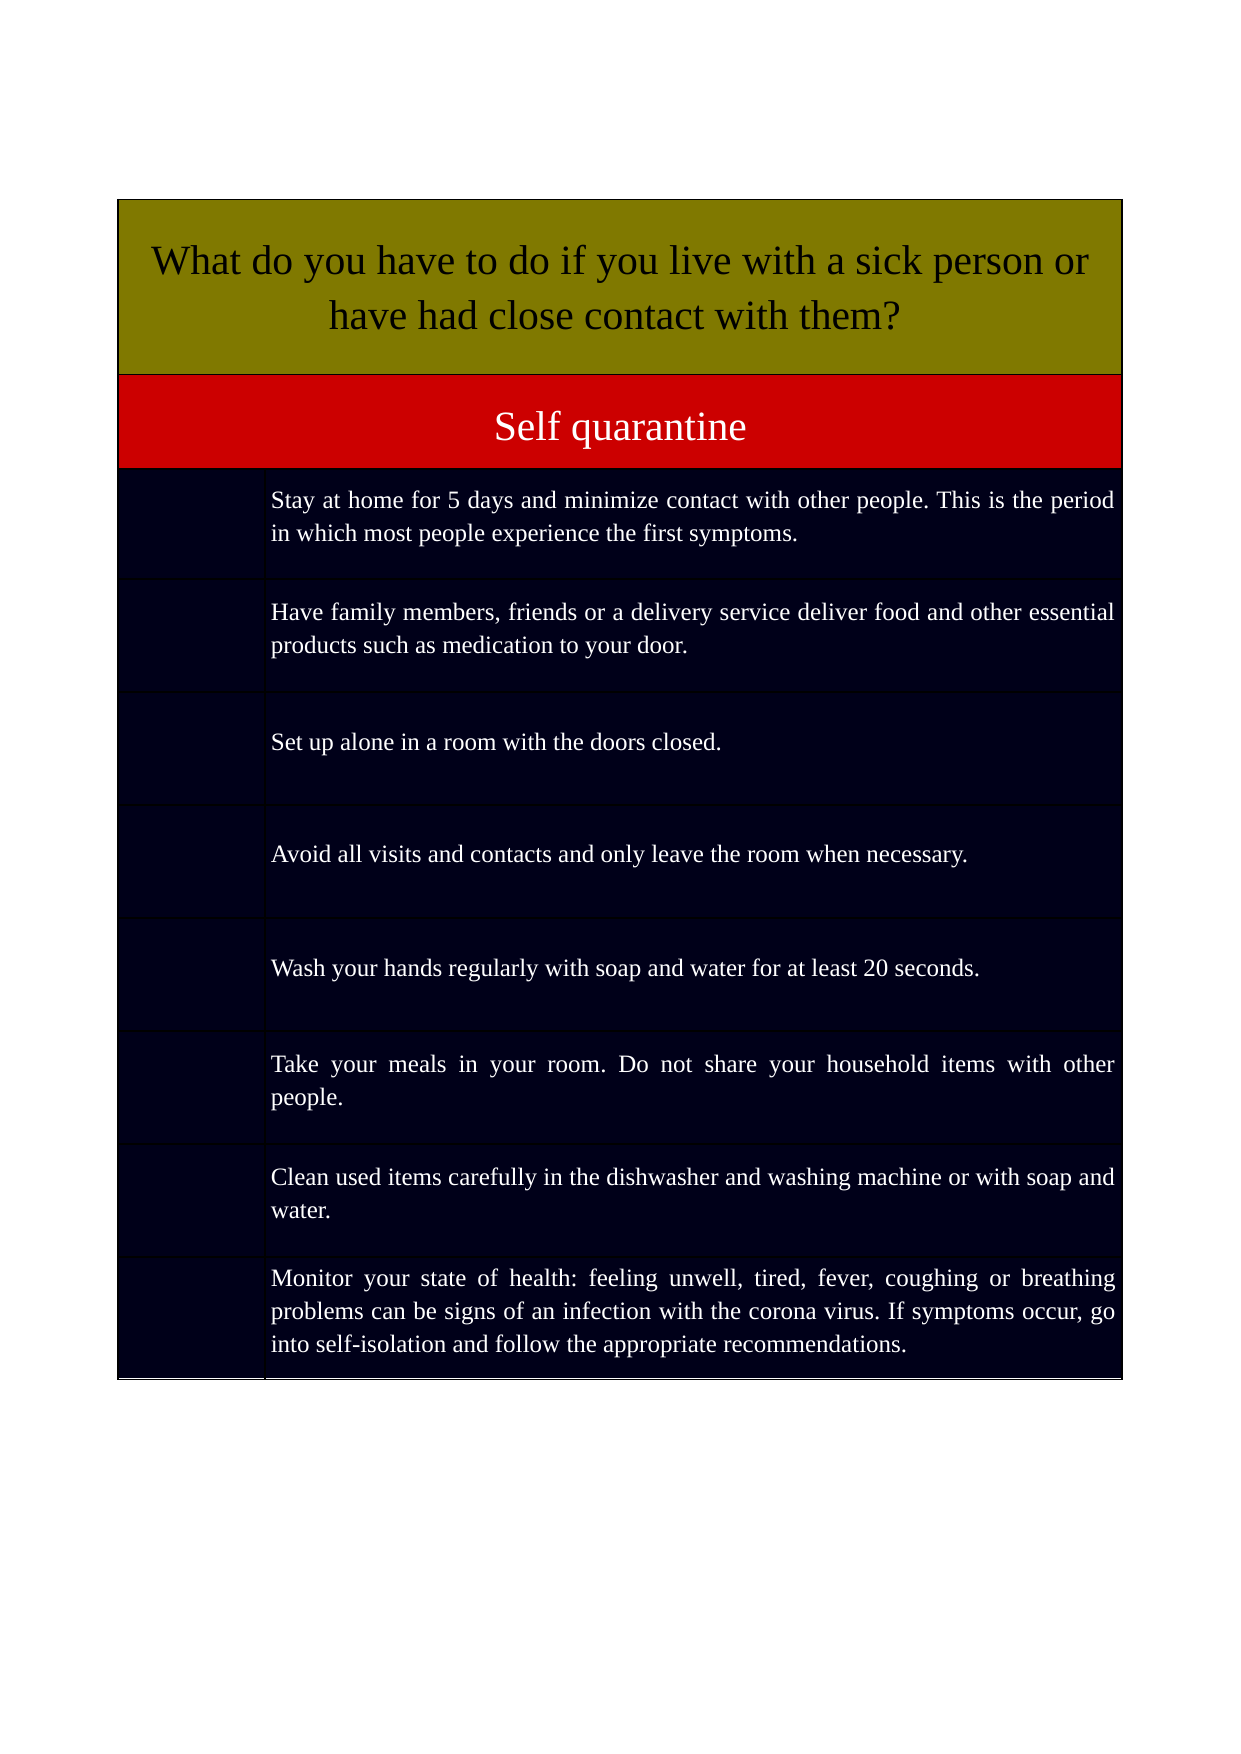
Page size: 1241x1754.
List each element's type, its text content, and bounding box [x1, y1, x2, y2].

table_cell Take your meals in your room. Do not share your household items with other people. [266, 1032, 1121, 1143]
table_cell Set up alone in a room with the doors closed. [266, 693, 1121, 804]
table_cell [119, 1032, 264, 1143]
table_cell Wash your hands regularly with soap and water for at least 20 seconds. [266, 919, 1121, 1030]
table_cell [119, 693, 264, 804]
table_cell [119, 919, 264, 1030]
table_cell Clean used items carefully in the dishwasher and washing machine or with soap and water. [266, 1145, 1121, 1256]
table_cell Stay at home for 5 days and minimize contact with other people. This is the period in which most people experience the first symptoms. [266, 470, 1121, 578]
table_cell [119, 1258, 264, 1378]
table_cell Avoid all visits and contacts and only leave the room when necessary. [266, 806, 1121, 917]
table_cell [119, 470, 264, 578]
table_header What do you have to do if you live with a sick person or have had close contact with them? [119, 200, 1121, 374]
table_cell Self quarantine [119, 375, 1121, 468]
table_cell Monitor your state of health: feeling unwell, tired, fever, coughing or breathing problems can be signs of an infection with the corona virus. If symptoms occur, go into self-isolation and follow the appropriate recommendations. [266, 1258, 1121, 1378]
table_cell Have family members, friends or a delivery service deliver food and other essential products such as medication to your door. [266, 580, 1121, 691]
table_cell [119, 806, 264, 917]
table_cell [119, 580, 264, 691]
table_cell [119, 1145, 264, 1256]
